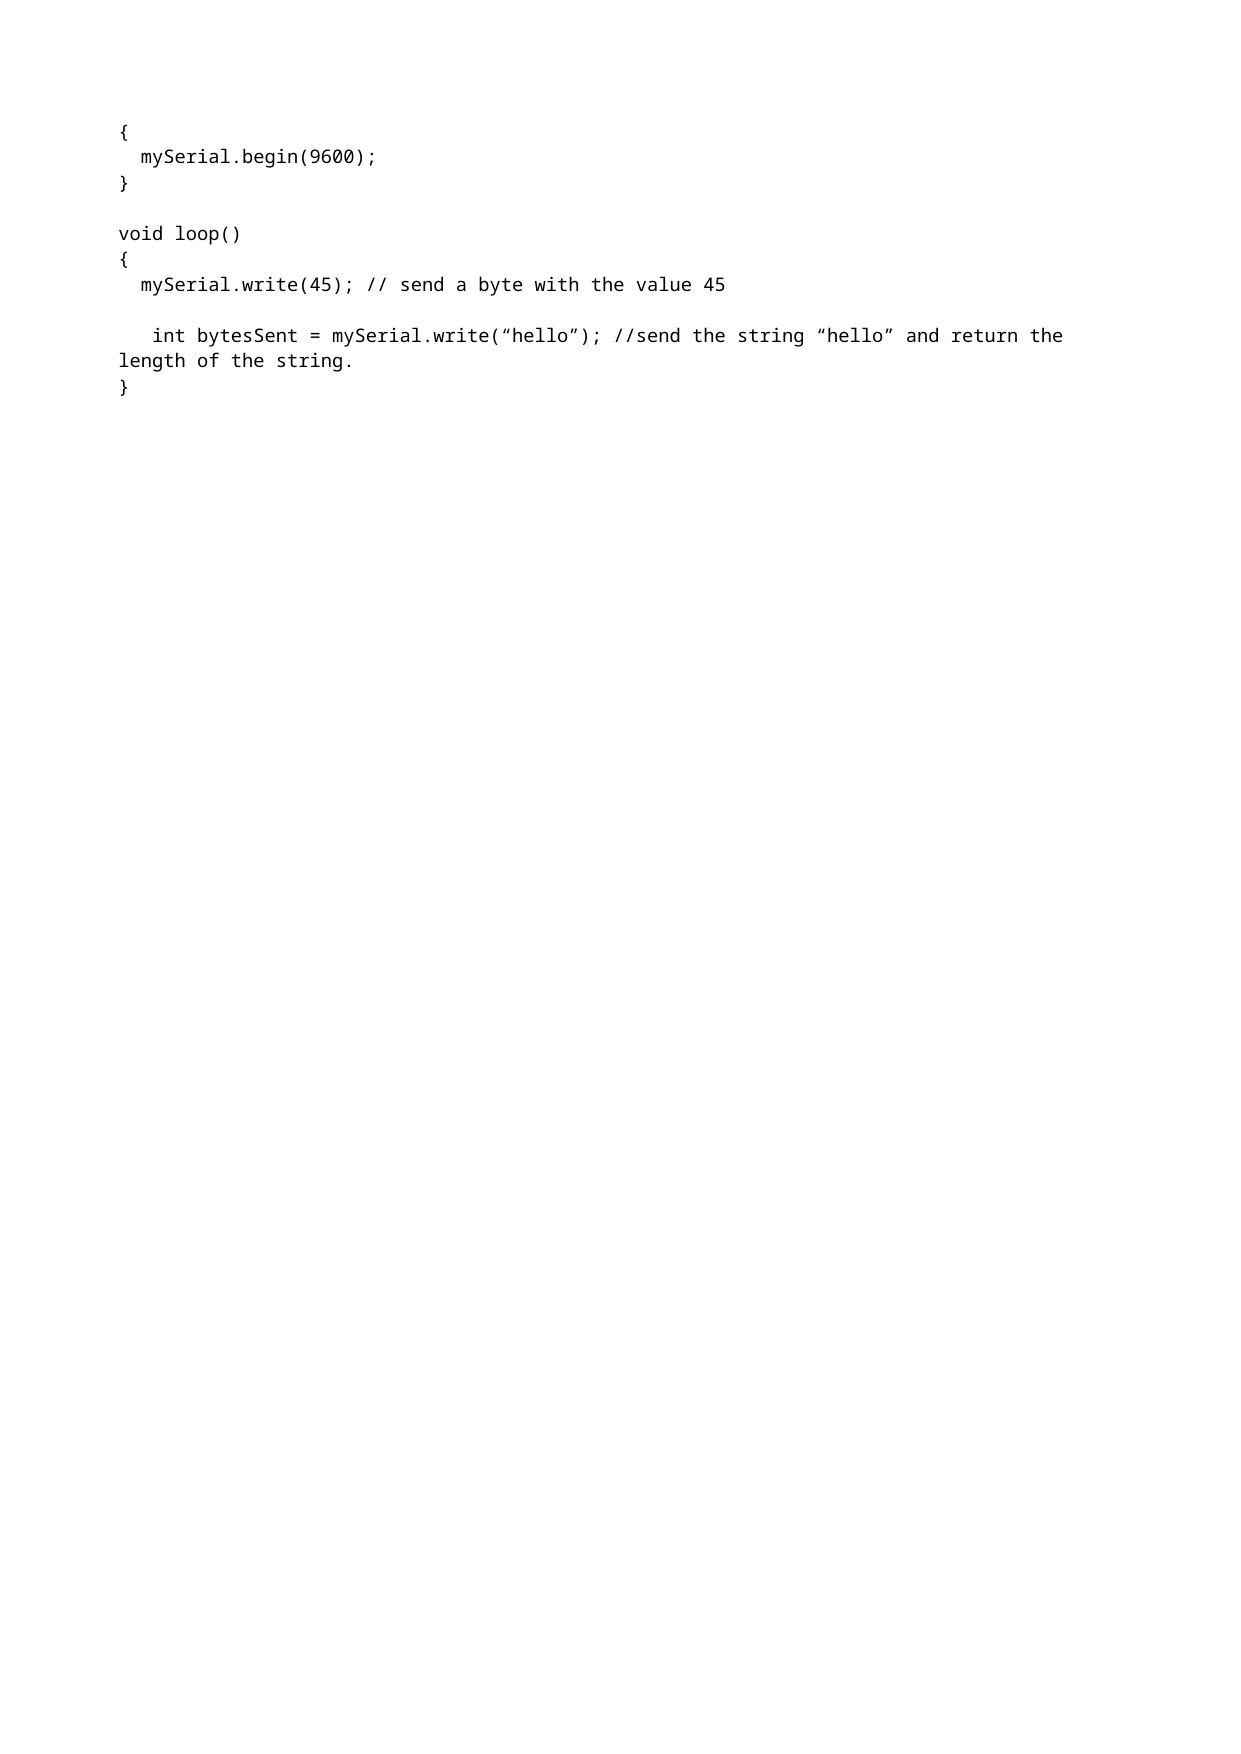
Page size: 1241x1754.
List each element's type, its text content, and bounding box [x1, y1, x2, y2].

text mySerial.write(45); // send a byte with the value 45 [118, 271, 1122, 297]
text } [118, 373, 1122, 399]
text int bytesSent = mySerial.write(“hello”); //send the string “hello” and return the length of the string. [118, 322, 1122, 373]
text { [118, 246, 1122, 271]
text { [118, 118, 1122, 144]
text void loop() [118, 220, 1122, 246]
text } [118, 169, 1122, 195]
text mySerial.begin(9600); [118, 144, 1122, 169]
